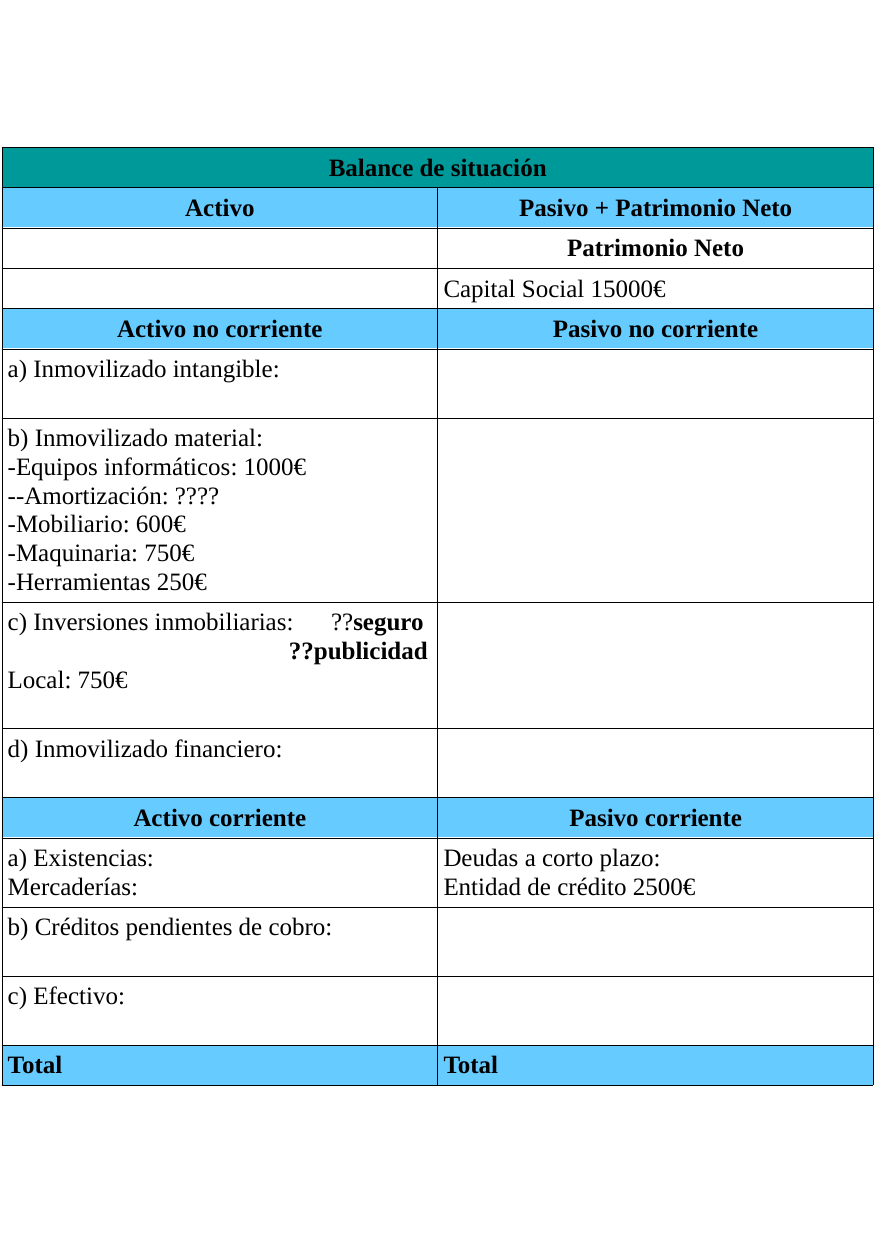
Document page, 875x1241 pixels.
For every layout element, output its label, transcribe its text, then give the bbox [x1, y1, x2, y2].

table_cell c) Inversiones inmobiliarias: ??seguro ??publicidad Local: 750€ [3, 603, 437, 728]
table_cell Activo no corriente [3, 309, 437, 348]
table_cell b) Inmovilizado material: -Equipos informáticos: 1000€ --Amortización: ???? -Mobiliario: 600€ -Maquinaria: 750€ -Herramientas 250€ [3, 419, 437, 602]
table_cell [438, 977, 873, 1045]
table_cell a) Inmovilizado intangible: [3, 350, 437, 417]
table_cell Patrimonio Neto [438, 229, 873, 268]
table_cell c) Efectivo: [3, 977, 437, 1045]
table_cell Pasivo + Patrimonio Neto [438, 188, 873, 227]
table_cell [3, 229, 437, 268]
table_cell Pasivo corriente [438, 798, 873, 837]
table_cell Total [3, 1046, 437, 1085]
table_cell [438, 908, 873, 976]
table_cell Deudas a corto plazo: Entidad de crédito 2500€ [438, 839, 873, 907]
table_cell [438, 419, 873, 602]
table_cell b) Créditos pendientes de cobro: [3, 908, 437, 976]
table_header Balance de situación [3, 148, 873, 187]
table_cell [438, 603, 873, 728]
table_cell [438, 350, 873, 417]
table_cell Activo [3, 188, 437, 227]
table_cell [438, 729, 873, 797]
table_cell a) Existencias: Mercaderías: [3, 839, 437, 907]
table_cell Activo corriente [3, 798, 437, 837]
table_cell d) Inmovilizado financiero: [3, 729, 437, 797]
table_cell Capital Social 15000€ [438, 269, 873, 308]
table_cell [3, 269, 437, 308]
table_cell Pasivo no corriente [438, 309, 873, 348]
table_cell Total [438, 1046, 873, 1085]
